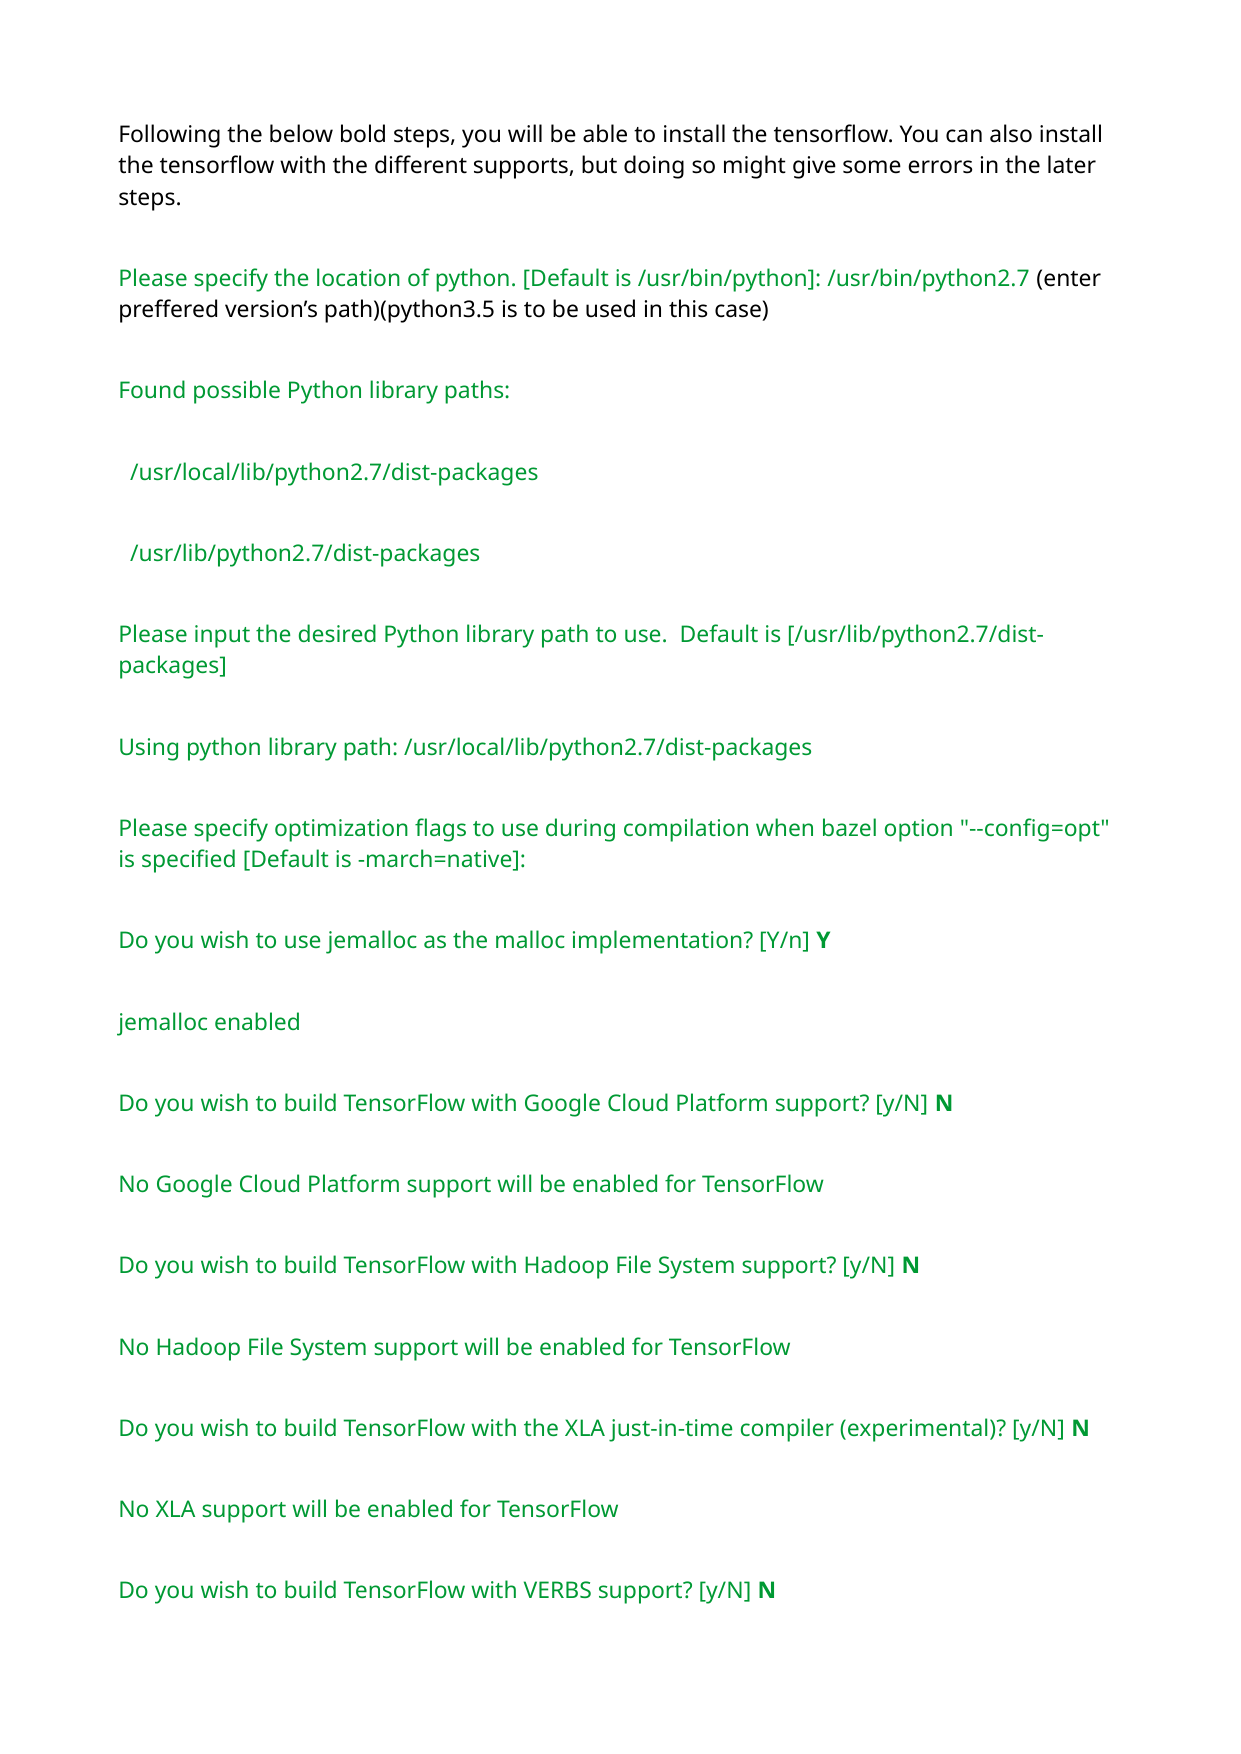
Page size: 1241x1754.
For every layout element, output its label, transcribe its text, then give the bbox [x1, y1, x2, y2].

text Following the below bold steps, you will be able to install the tensorflow. You can also install the tensorflow with the different supports, but doing so might give some errors in the later steps. [118, 118, 1122, 212]
text No XLA support will be enabled for TensorFlow [118, 1493, 1122, 1524]
text Please specify optimization flags to use during compilation when bazel option "--config=opt" is specified [Default is -march=native]: [118, 812, 1122, 874]
text Do you wish to build TensorFlow with Hadoop File System support? [y/N] N [118, 1249, 1122, 1281]
text Do you wish to build TensorFlow with the XLA just-in-time compiler (experimental)? [y/N] N [118, 1412, 1122, 1443]
text Do you wish to build TensorFlow with Google Cloud Platform support? [y/N] N [118, 1087, 1122, 1118]
text Please specify the location of python. [Default is /usr/bin/python]: /usr/bin/python2.7 (enter preffered version’s path)(python3.5 is to be used in this case) [118, 262, 1122, 324]
text Do you wish to use jemalloc as the malloc implementation? [Y/n] Y [118, 924, 1122, 956]
text jemalloc enabled [118, 1006, 1122, 1037]
text Please input the desired Python library path to use. Default is [/usr/lib/python2.7/dist-packages] [118, 618, 1122, 681]
text /usr/lib/python2.7/dist-packages [118, 537, 1122, 568]
text Using python library path: /usr/local/lib/python2.7/dist-packages [118, 731, 1122, 762]
text No Google Cloud Platform support will be enabled for TensorFlow [118, 1168, 1122, 1199]
text No Hadoop File System support will be enabled for TensorFlow [118, 1331, 1122, 1362]
text Do you wish to build TensorFlow with VERBS support? [y/N] N [118, 1574, 1122, 1606]
text Found possible Python library paths: [118, 374, 1122, 406]
text /usr/local/lib/python2.7/dist-packages [118, 456, 1122, 487]
